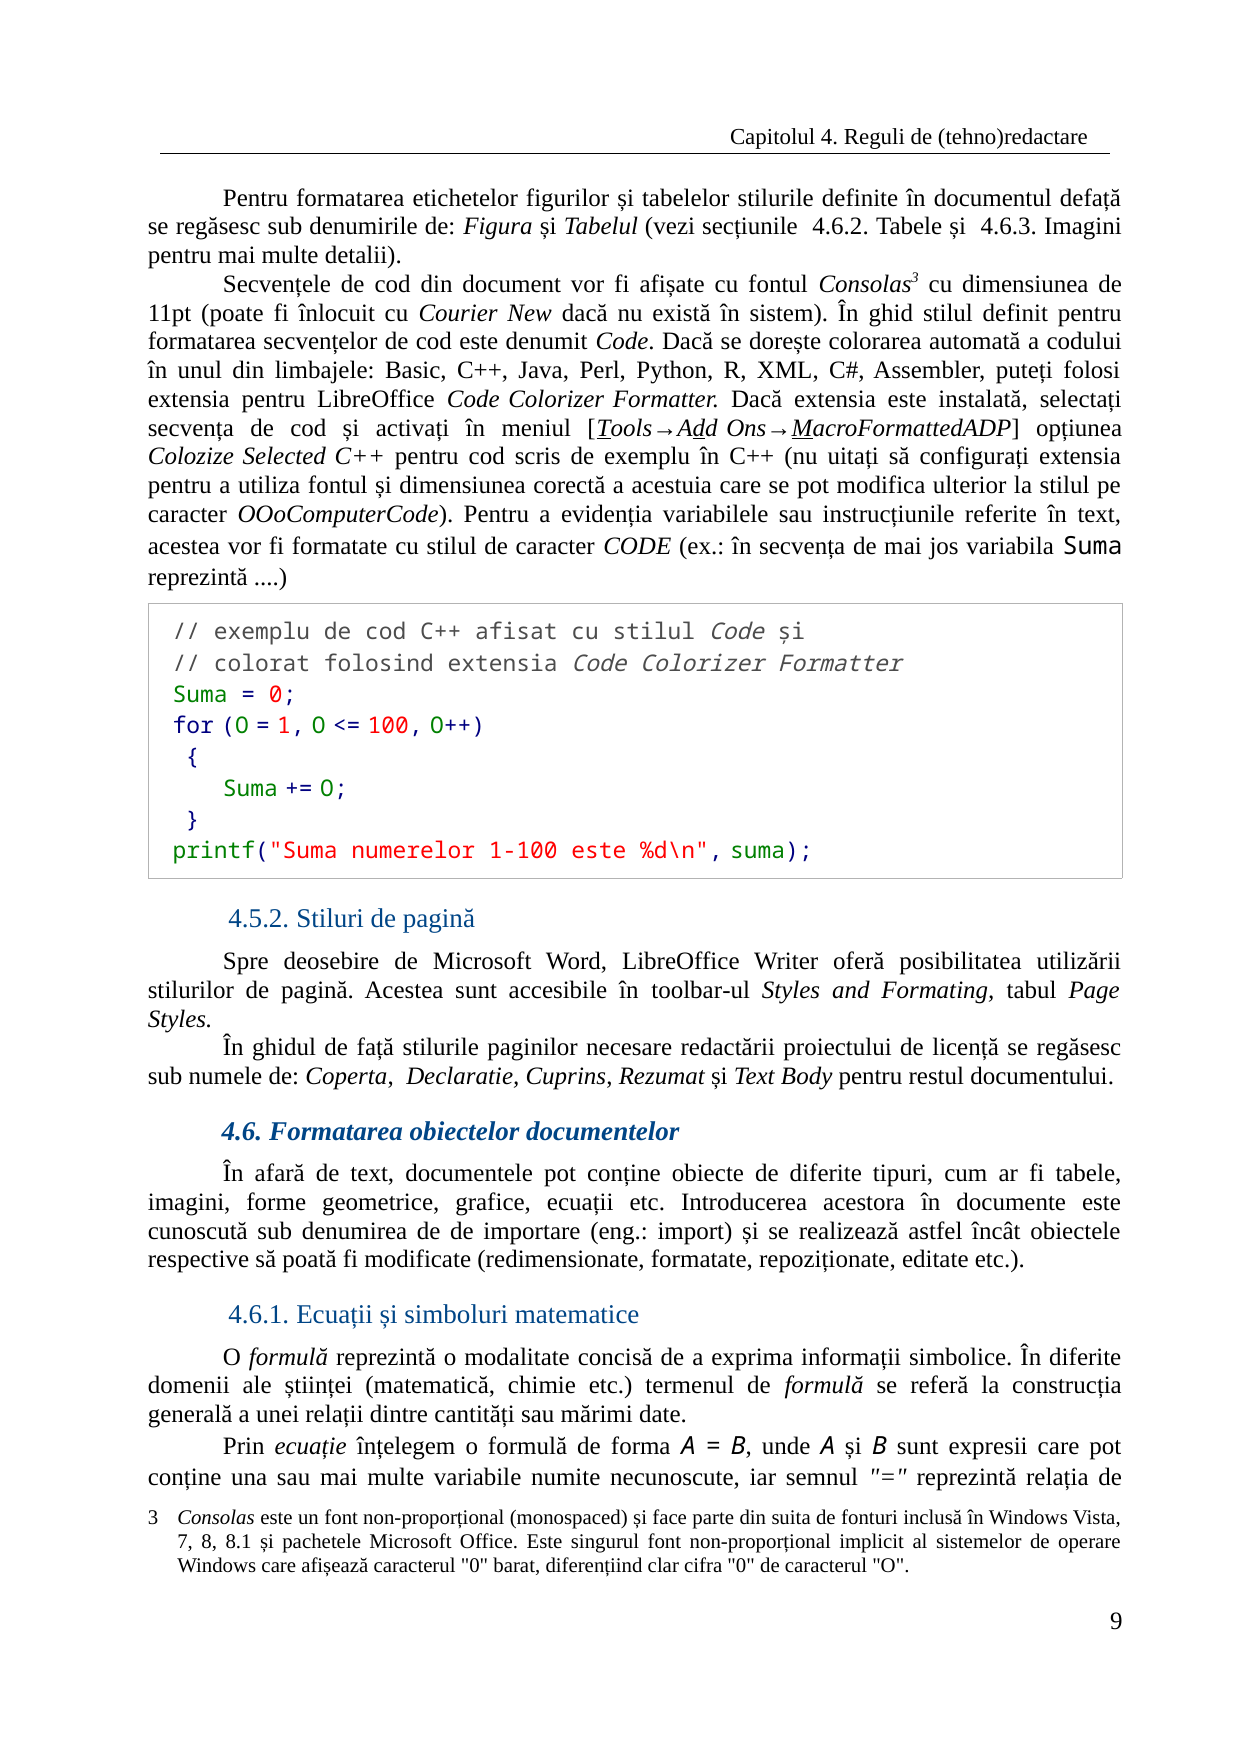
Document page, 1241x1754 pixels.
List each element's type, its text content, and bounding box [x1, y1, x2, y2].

text Consolas este un font non-proporțional (monospaced) și face parte din suita de fonturi inclusă în Windows Vista, 7, 8, 8.1 și pachetele Microsoft Office. Este singurul font non-proporțional implicit al sistemelor de operare Windows care afișează caracterul "0" barat, diferențiind clar cifra "0" de caracterul "O". [148, 1505, 1122, 1577]
text Suma += O; [149, 759, 1122, 790]
text // exemplu de cod C++ afisat cu stilul Code și [149, 604, 1122, 634]
text } [149, 790, 1122, 822]
text Pentru formatarea etichetelor figurilor și tabelelor stilurile definite în documentul defață se regăsesc sub denumirile de: Figura și Tabelul (vezi secțiunile 4.6.2. Tabele și 4.6.3. Imagini pentru mai multe detalii). [148, 183, 1122, 269]
text Prin ecuație înțelegem o formulă de forma A = B, unde A și B sunt expresii care pot conține una sau mai multe variabile numite necunoscute, iar semnul "=" reprezintă relația de [148, 1428, 1122, 1491]
text În afară de text, documentele pot conține obiecte de diferite tipuri, cum ar fi tabele, imagini, forme geometrice, grafice, ecuații etc. Introducerea acestora în documente este cunoscută sub denumirea de de importare (eng.: import) și se realizează astfel încât obiectele respective să poată fi modificate (redimensionate, formatate, repoziționate, editate etc.). [148, 1158, 1122, 1273]
text // colorat folosind extensia Code Colorizer Formatter [149, 634, 1122, 665]
text O formulă reprezintă o modalitate concisă de a exprima informații simbolice. În diferite domenii ale științei (matematică, chimie etc.) termenul de formulă se referă la construcția generală a unei relații dintre cantități sau mărimi date. [148, 1342, 1122, 1428]
text Suma = 0; [149, 665, 1122, 697]
text Secvențele de cod din document vor fi afișate cu fontul Consolas cu dimensiunea de 11pt (poate fi înlocuit cu Courier New dacă nu există în sistem). În ghid stilul definit pentru formatarea secvențelor de cod este denumit Code. Dacă se dorește colorarea automată a codului în unul din limbajele: Basic, C++, Java, Perl, Python, R, XML, C#, Assembler, puteți folosi extensia pentru LibreOffice Code Colorizer Formatter. Dacă extensia este instalată, selectați secvența de cod și activați în meniul [Tools→Add Ons→MacroFormattedADP] opțiunea Colozize Selected C++ pentru cod scris de exemplu în C++ (nu uitați să configurați extensia pentru a utiliza fontul și dimensiunea corectă a acestuia care se pot modifica ulterior la stilul pe caracter OOoComputerCode). Pentru a evidenția variabilele sau instrucțiunile referite în text, acestea vor fi formatate cu stilul de caracter CODE (ex.: în secvența de mai jos variabila Suma reprezintă ....) [148, 269, 1122, 590]
subtitle Formatarea obiectelor documentelor [221, 1115, 1122, 1146]
text for (O = 1, O <= 100, O++) [149, 697, 1122, 728]
text În ghidul de față stilurile paginilor necesare redactării proiectului de licență se regăsesc sub numele de: Coperta, Declaratie, Cuprins, Rezumat și Text Body pentru restul documentului. [148, 1032, 1122, 1090]
text { [149, 728, 1122, 759]
subtitle Stiluri de pagină [221, 903, 1122, 934]
text Spre deosebire de Microsoft Word, LibreOffice Writer oferă posibilitatea utilizării stilurilor de pagină. Acestea sunt accesibile în toolbar‑ul Styles and Formating, tabul Page Styles. [148, 946, 1122, 1032]
subtitle Ecuații și simboluri matematice [221, 1298, 1122, 1329]
text printf("Suma numerelor 1-100 este %d\n", suma); [149, 822, 1122, 878]
